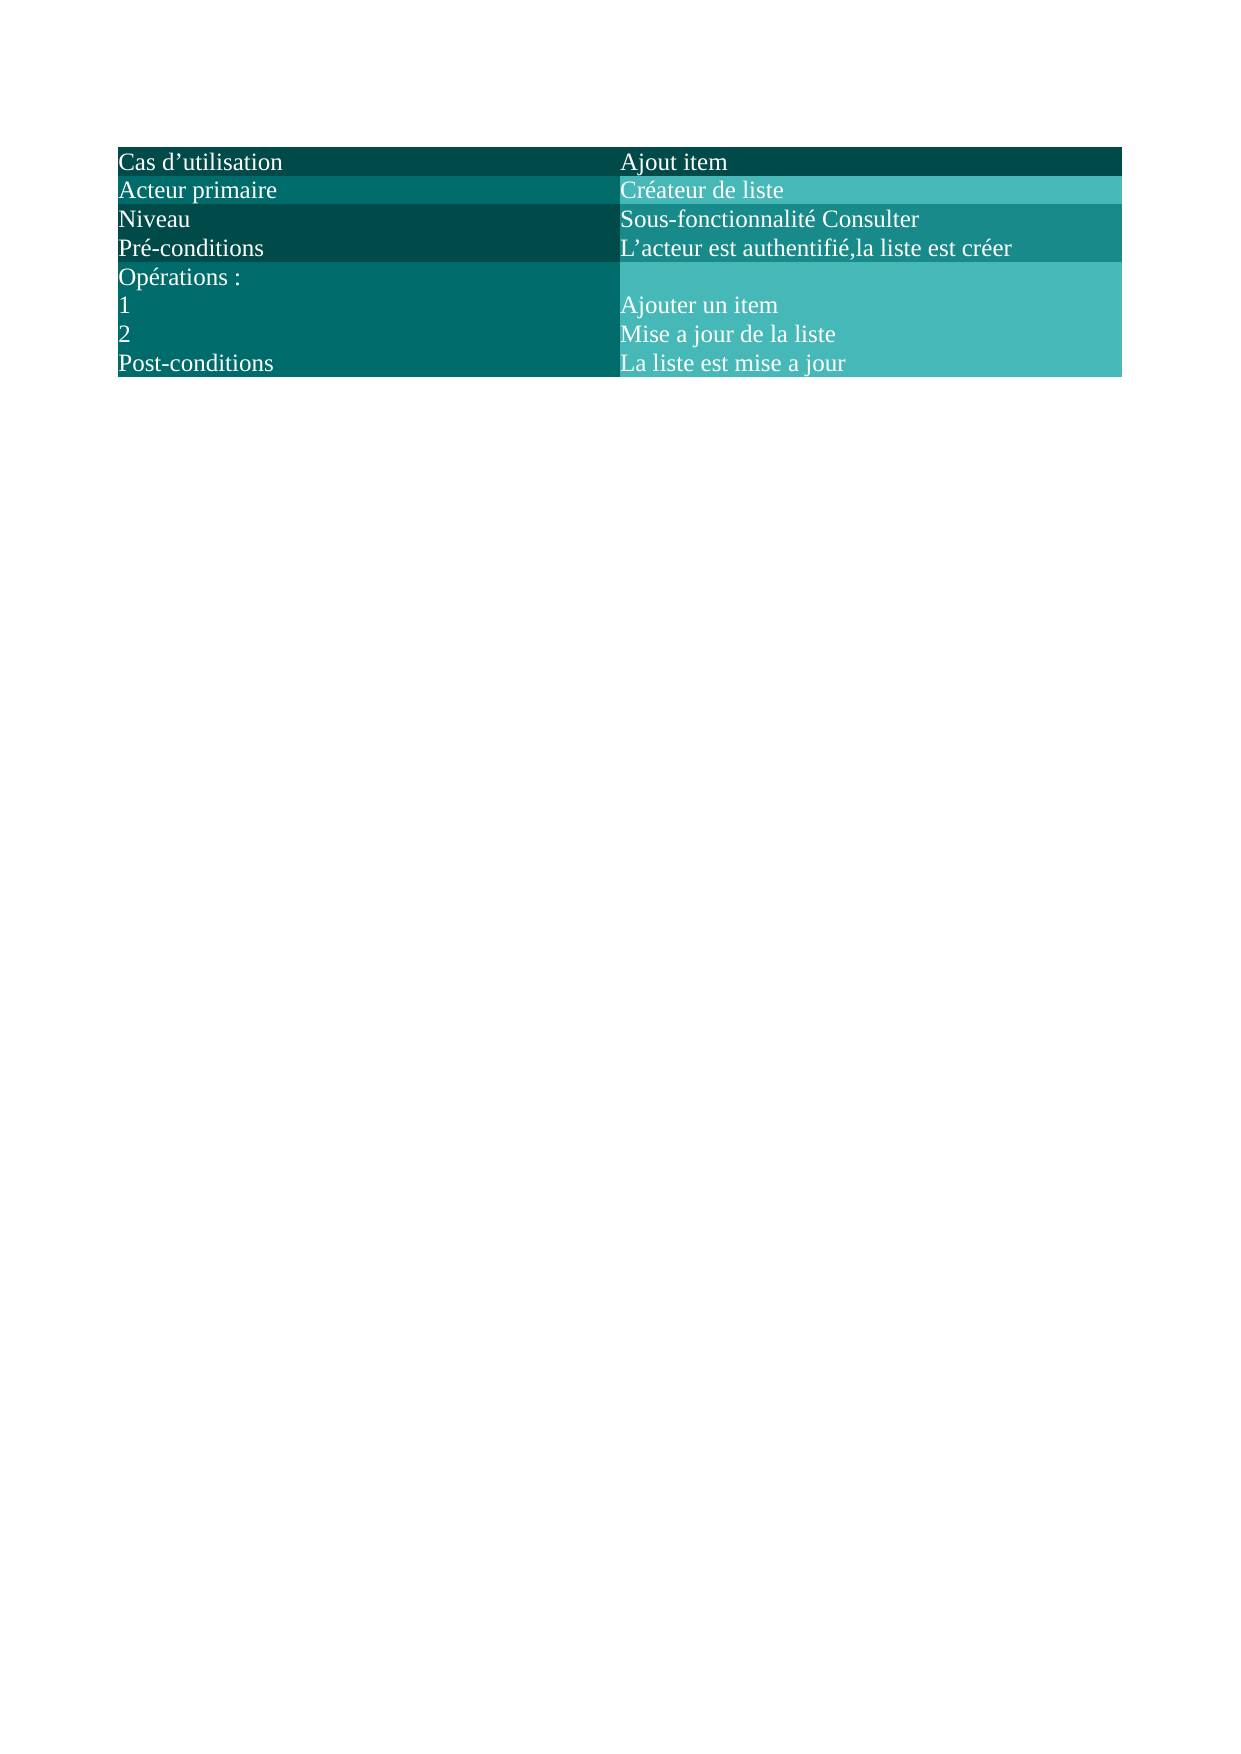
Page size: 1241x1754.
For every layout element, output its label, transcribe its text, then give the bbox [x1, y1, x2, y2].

table_cell Ajouter un item [620, 291, 1122, 319]
table_header Cas d’utilisation [118, 147, 620, 176]
table_cell Acteur primaire [118, 176, 620, 204]
table_cell Sous-fonctionnalité Consulter [620, 204, 1122, 233]
table_cell 1 [118, 291, 620, 319]
table_header Ajout item [620, 147, 1122, 176]
table_cell 2 [118, 319, 620, 348]
table_cell Niveau [118, 204, 620, 233]
table_cell Opérations : [118, 262, 620, 291]
table_cell Créateur de liste [620, 176, 1122, 204]
table_cell Post-conditions [118, 348, 620, 377]
table_cell L’acteur est authentifié,la liste est créer [620, 233, 1122, 262]
table_cell [620, 262, 1122, 291]
table_cell Mise a jour de la liste [620, 319, 1122, 348]
table_cell Pré-conditions [118, 233, 620, 262]
table_cell La liste est mise a jour [620, 348, 1122, 377]
